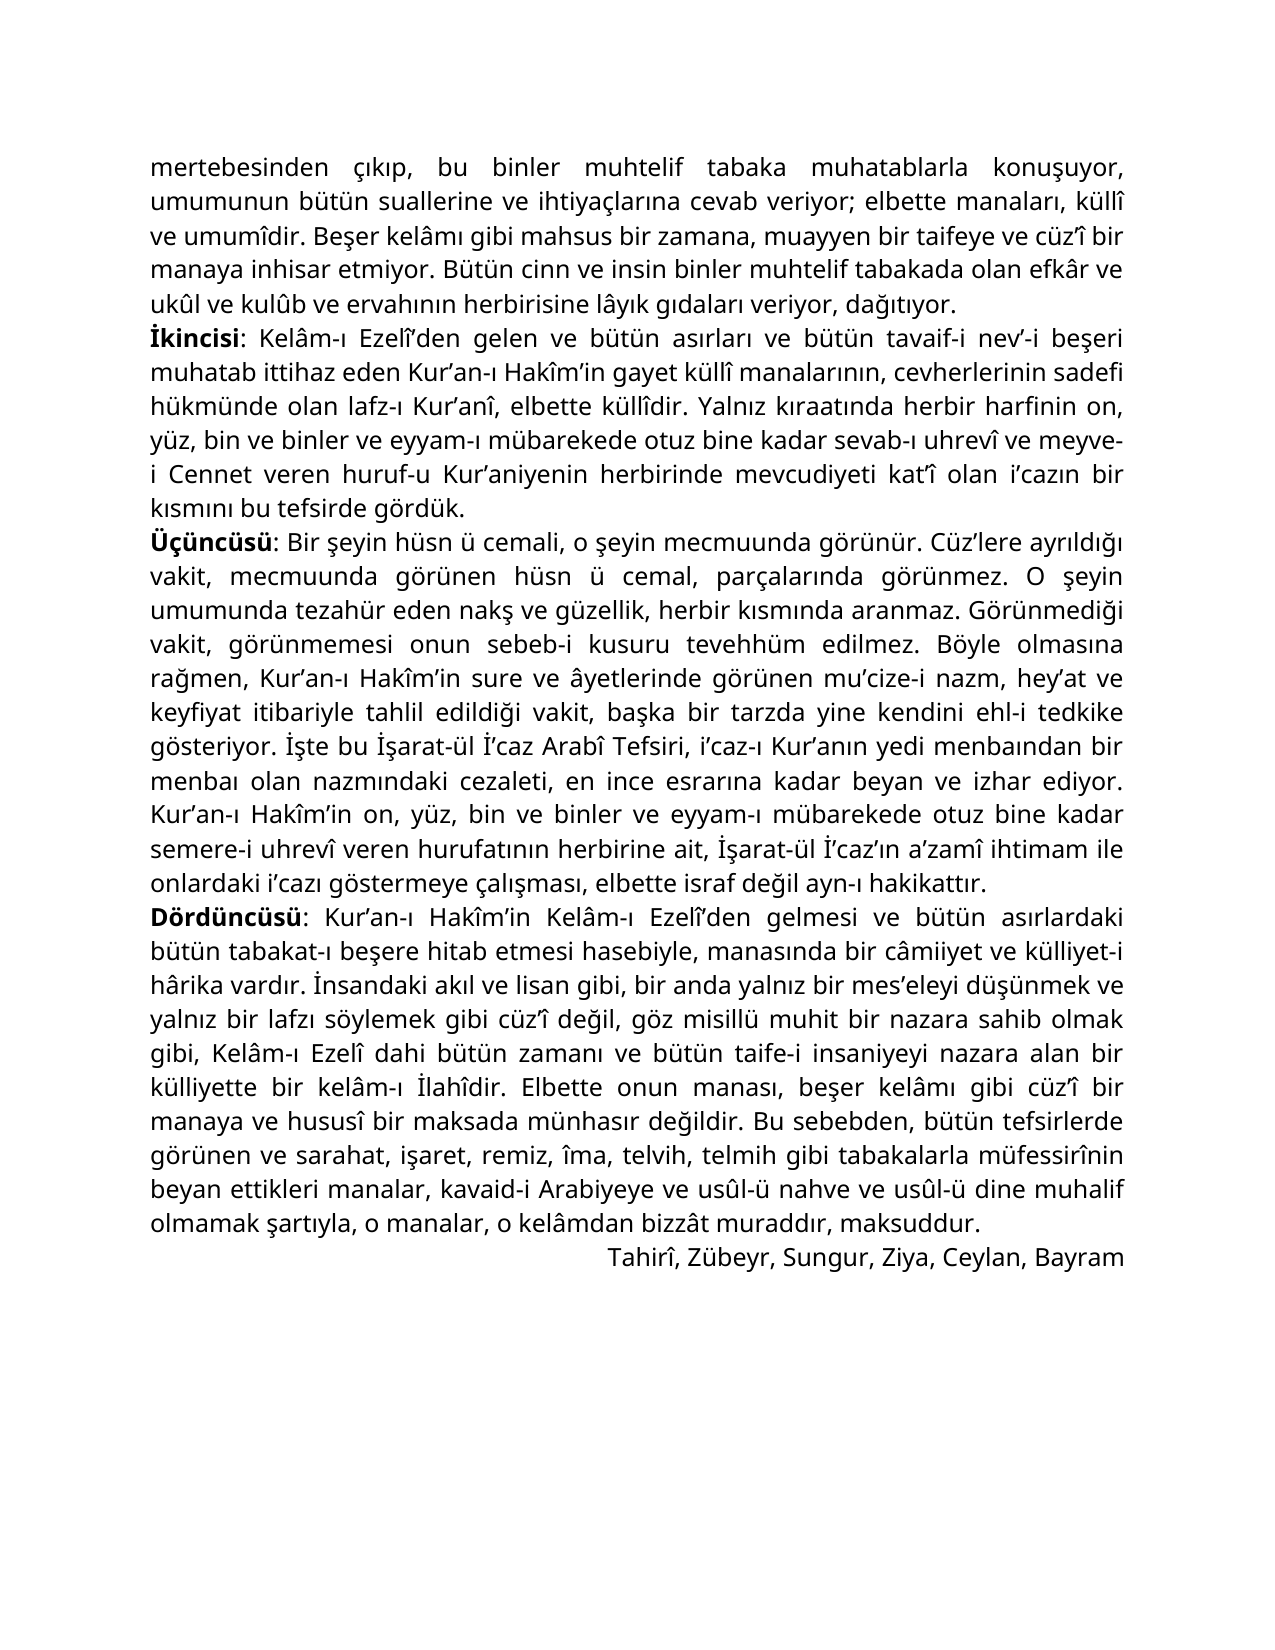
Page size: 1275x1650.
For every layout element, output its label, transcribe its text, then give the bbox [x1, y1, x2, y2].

text Üçüncüsü: Bir şeyin hüsn ü cemali, o şeyin mecmuunda görünür. Cüz’lere ayrıldığı vakit, mecmuunda görünen hüsn ü cemal, parçalarında görünmez. O şeyin umumunda tezahür eden nakş ve güzellik, herbir kısmında aranmaz. Görünmediği vakit, görünmemesi onun sebeb-i kusuru tevehhüm edilmez. Böyle olmasına rağmen, Kur’an-ı Hakîm’in sure ve âyetlerinde görünen mu’cize-i nazm, hey’at ve keyfiyat itibariyle tahlil edildiği vakit, başka bir tarzda yine kendini ehl-i tedkike gösteriyor. İşte bu İşarat-ül İ’caz Arabî Tefsiri, i’caz-ı Kur’anın yedi menbaından bir menbaı olan nazmındaki cezaleti, en ince esrarına kadar beyan ve izhar ediyor. Kur’an-ı Hakîm’in on, yüz, bin ve binler ve eyyam-ı mübarekede otuz bine kadar semere-i uhrevî veren hurufatının herbirine ait, İşarat-ül İ’caz’ın a’zamî ihtimam ile onlardaki i’cazı göstermeye çalışması, elbette israf değil ayn-ı hakikattır. [150, 525, 1125, 899]
text İkincisi: Kelâm-ı Ezelî’den gelen ve bütün asırları ve bütün tavaif-i nev’-i beşeri muhatab ittihaz eden Kur’an-ı Hakîm’in gayet küllî manalarının, cevherlerinin sadefi hükmünde olan lafz-ı Kur’anî, elbette küllîdir. Yalnız kıraatında herbir harfinin on, yüz, bin ve binler ve eyyam-ı mübarekede otuz bine kadar sevab-ı uhrevî ve meyve-i Cennet veren huruf-u Kur’aniyenin herbirinde mevcudiyeti kat’î olan i’cazın bir kısmını bu tefsirde gördük. [150, 320, 1125, 525]
text mertebesinden çıkıp, bu binler muhtelif tabaka muhatablarla konuşuyor, umumunun bütün suallerine ve ihtiyaçlarına cevab veriyor; elbette manaları, küllî ve umumîdir. Beşer kelâmı gibi mahsus bir zamana, muayyen bir taifeye ve cüz’î bir manaya inhisar etmiyor. Bütün cinn ve insin binler muhtelif tabakada olan efkâr ve ukûl ve kulûb ve ervahının herbirisine lâyık gıdaları veriyor, dağıtıyor. [150, 150, 1125, 320]
text Dördüncüsü: Kur’an-ı Hakîm’in Kelâm-ı Ezelî’den gelmesi ve bütün asırlardaki bütün tabakat-ı beşere hitab etmesi hasebiyle, manasında bir câmiiyet ve külliyet-i hârika vardır. İnsandaki akıl ve lisan gibi, bir anda yalnız bir mes’eleyi düşünmek ve yalnız bir lafzı söylemek gibi cüz’î değil, göz misillü muhit bir nazara sahib olmak gibi, Kelâm-ı Ezelî dahi bütün zamanı ve bütün taife-i insaniyeyi nazara alan bir külliyette bir kelâm-ı İlahîdir. Elbette onun manası, beşer kelâmı gibi cüz’î bir manaya ve hususî bir maksada münhasır değildir. Bu sebebden, bütün tefsirlerde görünen ve sarahat, işaret, remiz, îma, telvih, telmih gibi tabakalarla müfessirînin beyan ettikleri manalar, kavaid-i Arabiyeye ve usûl-ü nahve ve usûl-ü dine muhalif olmamak şartıyla, o manalar, o kelâmdan bizzât muraddır, maksuddur. [150, 899, 1125, 1240]
text Tahirî, Zübeyr, Sungur, Ziya, Ceylan, Bayram [150, 1240, 1125, 1274]
